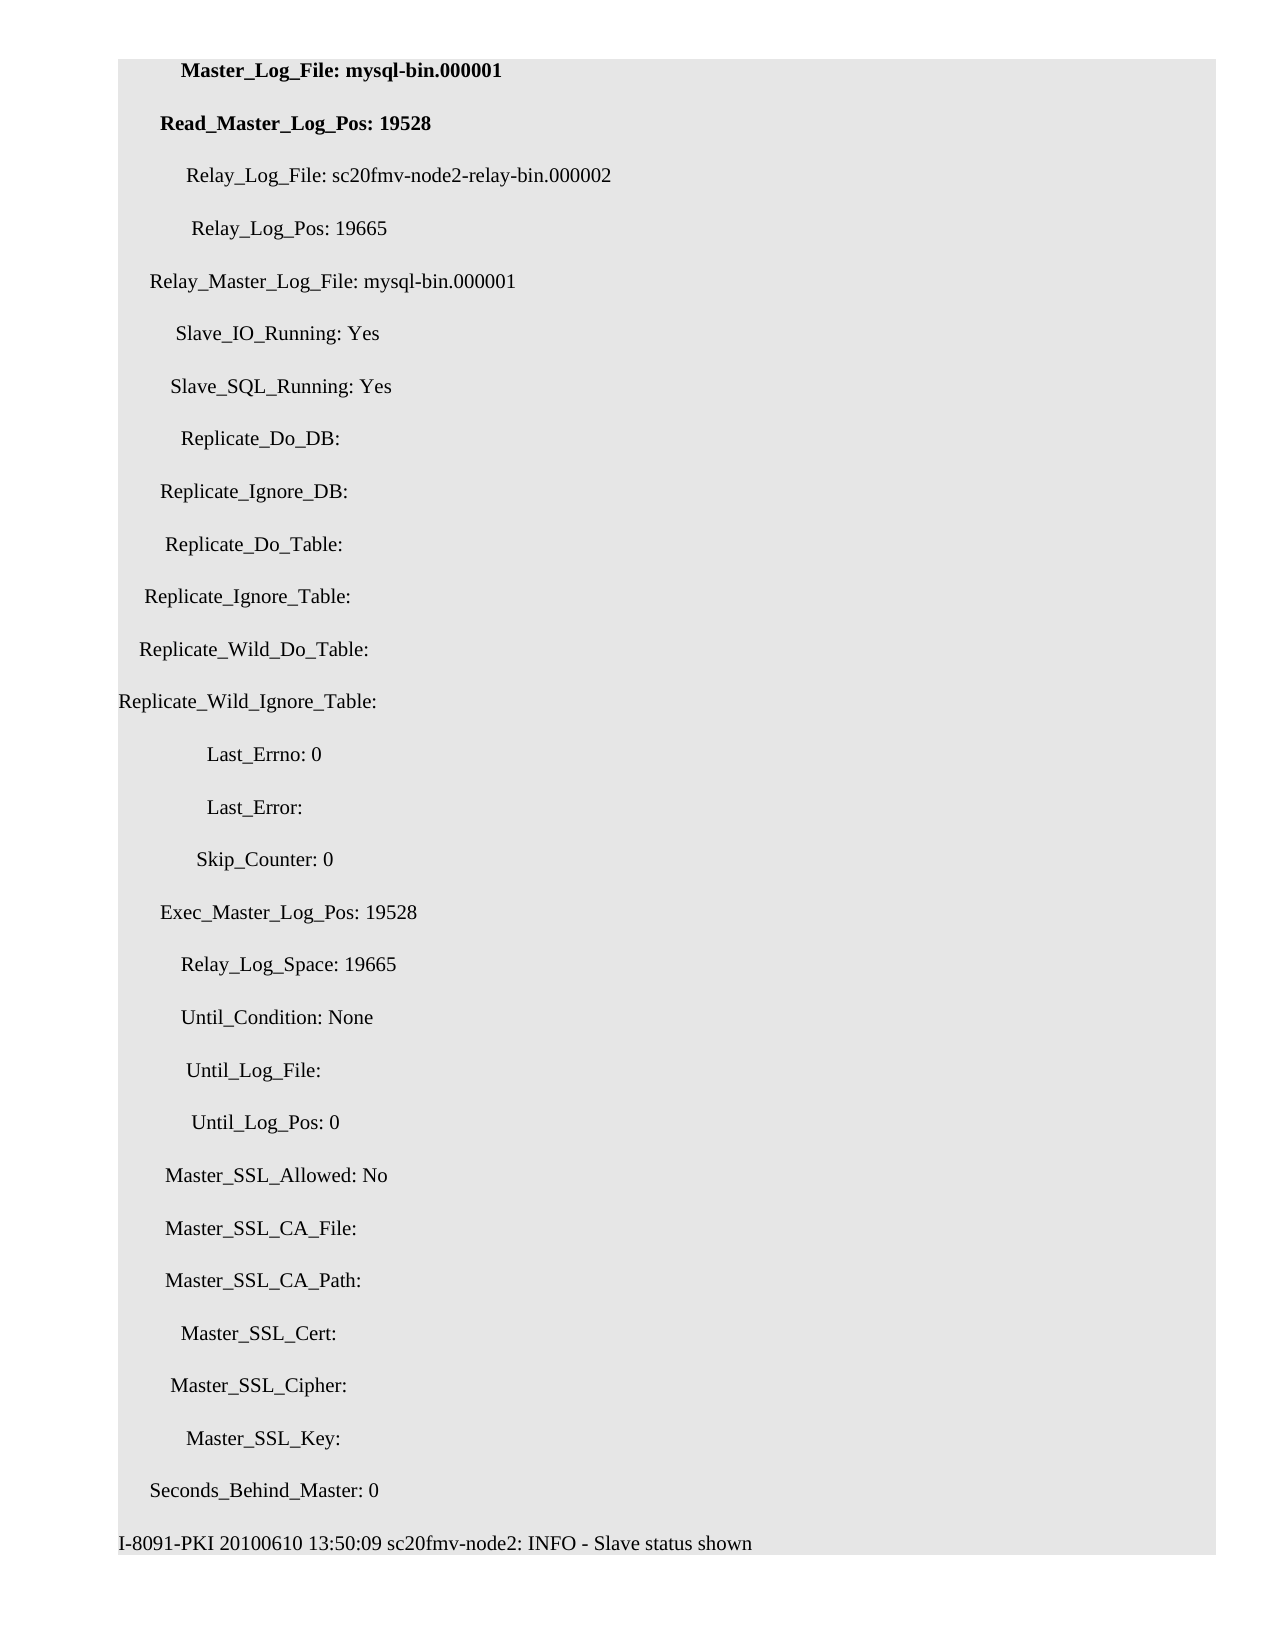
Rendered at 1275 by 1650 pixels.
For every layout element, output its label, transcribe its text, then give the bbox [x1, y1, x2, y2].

text Skip_Counter: 0 [118, 848, 1216, 871]
text Replicate_Do_Table: [118, 532, 1216, 556]
text Replicate_Wild_Do_Table: [118, 638, 1216, 661]
text Relay_Master_Log_File: mysql-bin.000001 [118, 269, 1216, 293]
text Until_Log_Pos: 0 [118, 1111, 1216, 1134]
text Slave_IO_Running: Yes [118, 322, 1216, 345]
text Master_SSL_Cipher: [118, 1374, 1216, 1397]
text Replicate_Ignore_DB: [118, 480, 1216, 503]
text Relay_Log_File: sc20fmv-node2-relay-bin.000002 [118, 164, 1216, 187]
text I-8091-PKI 20100610 13:50:09 sc20fmv-node2: INFO - Slave status shown [118, 1532, 1216, 1555]
text Replicate_Ignore_Table: [118, 585, 1216, 608]
text Replicate_Do_DB: [118, 427, 1216, 450]
text Replicate_Wild_Ignore_Table: [118, 690, 1216, 713]
text Exec_Master_Log_Pos: 19528 [118, 901, 1216, 924]
text Until_Condition: None [118, 1006, 1216, 1029]
text Slave_SQL_Running: Yes [118, 375, 1216, 398]
text Relay_Log_Space: 19665 [118, 953, 1216, 976]
text Until_Log_File: [118, 1058, 1216, 1082]
text Last_Error: [118, 796, 1216, 819]
text Master_SSL_CA_File: [118, 1216, 1216, 1239]
text Seconds_Behind_Master: 0 [118, 1479, 1216, 1502]
text Master_SSL_CA_Path: [118, 1269, 1216, 1292]
text Master_Log_File: mysql-bin.000001 [118, 59, 1216, 82]
text Read_Master_Log_Pos: 19528 [118, 112, 1216, 135]
text Master_SSL_Key: [118, 1427, 1216, 1450]
text Relay_Log_Pos: 19665 [118, 217, 1216, 240]
text Last_Errno: 0 [118, 743, 1216, 766]
text Master_SSL_Allowed: No [118, 1164, 1216, 1187]
text Master_SSL_Cert: [118, 1322, 1216, 1345]
